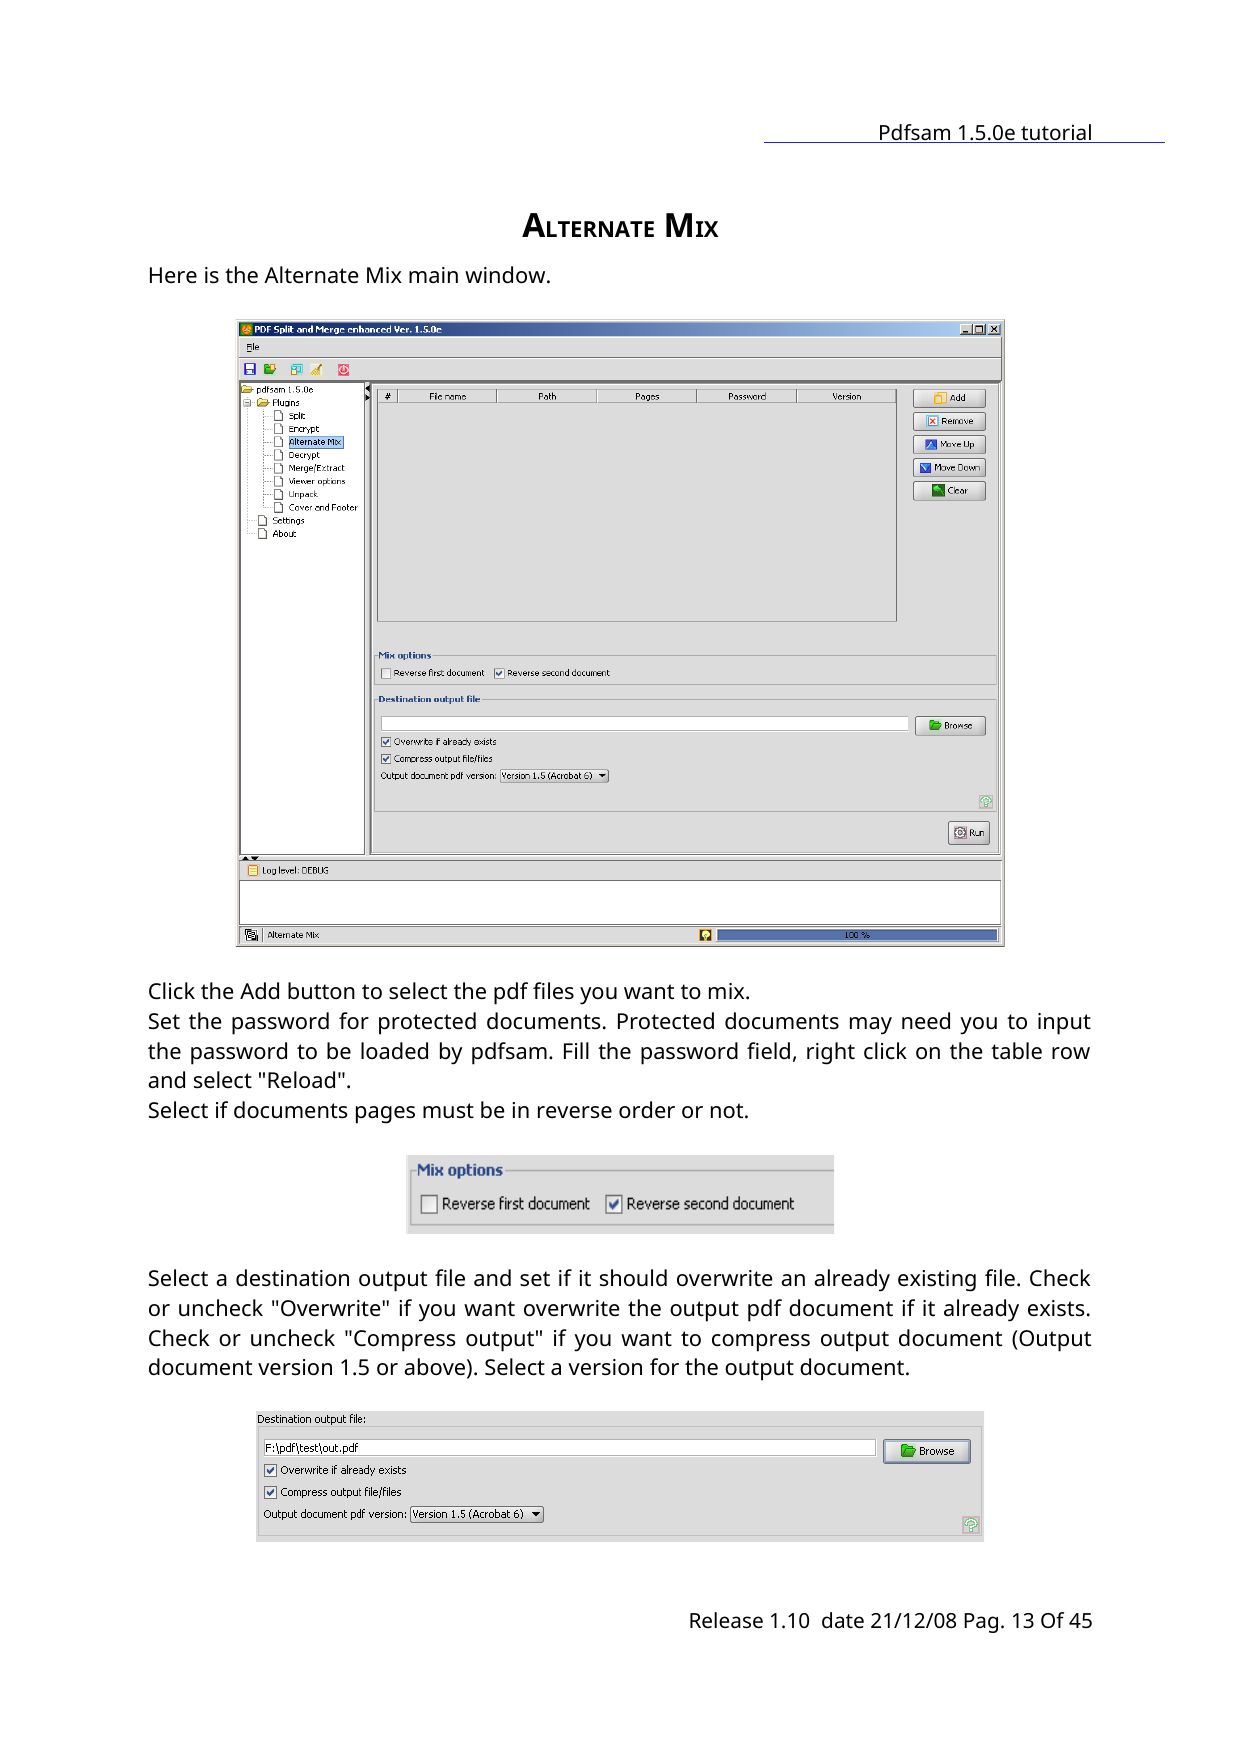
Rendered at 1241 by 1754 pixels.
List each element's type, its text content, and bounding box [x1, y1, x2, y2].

picture [235, 319, 1005, 947]
text Select if documents pages must be in reverse order or not. [148, 1095, 1093, 1125]
text Select a destination output file and set if it should overwrite an already existing file. Check or uncheck "Overwrite" if you want overwrite the output pdf document if it already exists. Check or uncheck "Compress output" if you want to compress output document (Output document version 1.5 or above). Select a version for the output document. [148, 1263, 1093, 1382]
text Click the Add button to select the pdf files you want to mix. [148, 976, 1093, 1006]
text Here is the Alternate Mix main window. [148, 260, 1093, 290]
text Set the password for protected documents. Protected documents may need you to input the password to be loaded by pdfsam. Fill the password field, right click on the table row and select "Reload". [148, 1006, 1093, 1095]
text Alternate Mix [148, 202, 1093, 247]
